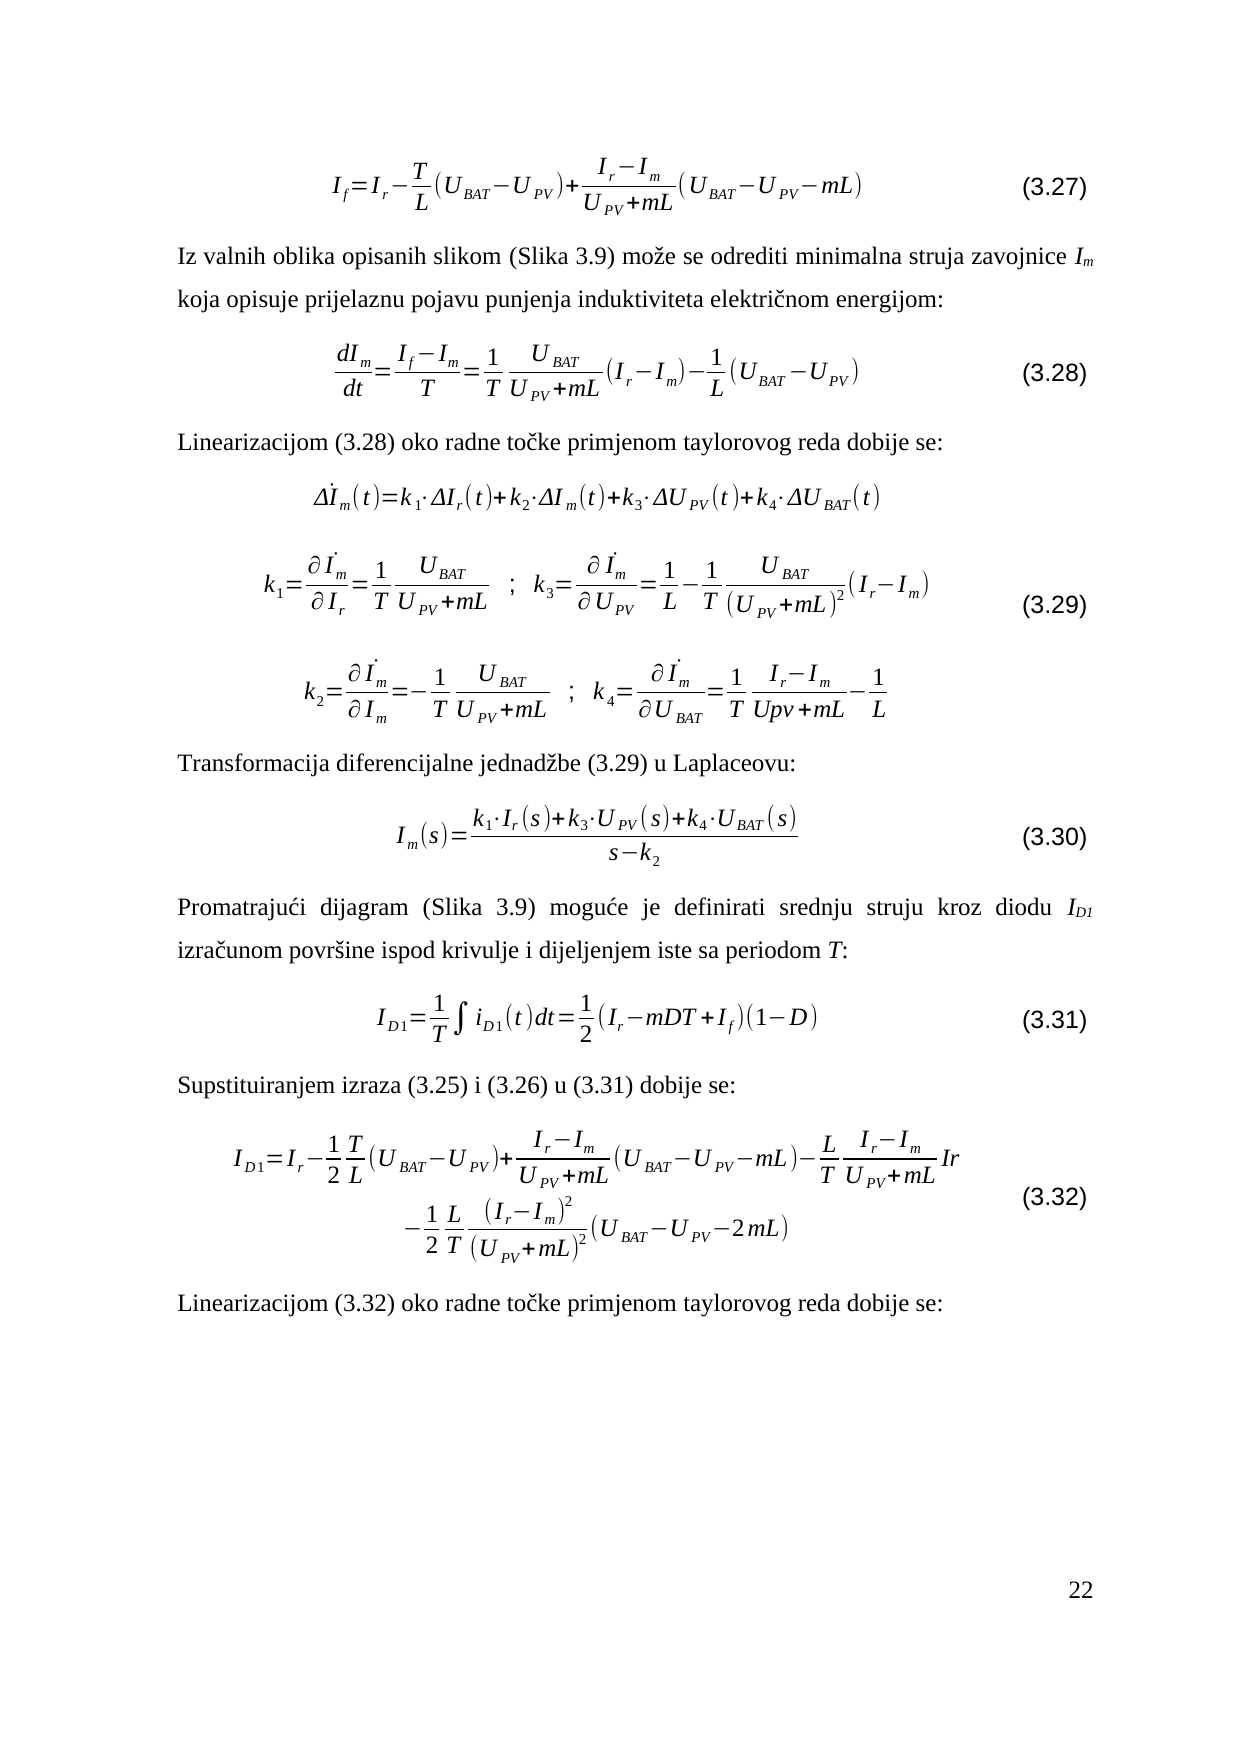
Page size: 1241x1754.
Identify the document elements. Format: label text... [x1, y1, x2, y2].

text Iz valnih oblika opisanih slikom (Slika 3.9) može se odrediti minimalna struja zavojnice Im koja opisuje prijelaznu pojavu punjenja induktiviteta električnom energijom: [177, 241, 1093, 313]
table_header [177, 797, 1016, 880]
table_header (3.30) [1016, 797, 1093, 880]
text Promatrajući dijagram (Slika 3.9) moguće je definirati srednju struju kroz diodu ID1 izračunom površine ispod krivulje i dijeljenjem iste sa periodom T: [177, 892, 1093, 963]
table_header [177, 984, 1016, 1059]
table_header (3.28) [1016, 334, 1093, 416]
table_header ; ; [177, 477, 1016, 736]
table_header [177, 147, 1016, 229]
text Transformacija diferencijalne jednadžbe (3.29) u Laplaceovu: [177, 748, 1093, 777]
text Supstituiranjem izraza (3.25) i (3.26) u (3.31) dobije se: [177, 1071, 1093, 1099]
text Linearizacijom (3.28) oko radne točke primjenom taylorovog reda dobije se: [177, 427, 1093, 456]
text Linearizacijom (3.32) oko radne točke primjenom taylorovog reda dobije se: [177, 1288, 1093, 1317]
table_header (3.32) [1016, 1120, 1093, 1277]
table_header [177, 1120, 1016, 1277]
table_header [177, 334, 1016, 416]
table_header (3.27) [1016, 147, 1093, 229]
table_header (3.29) [1016, 477, 1093, 736]
table_header (3.31) [1016, 984, 1093, 1059]
